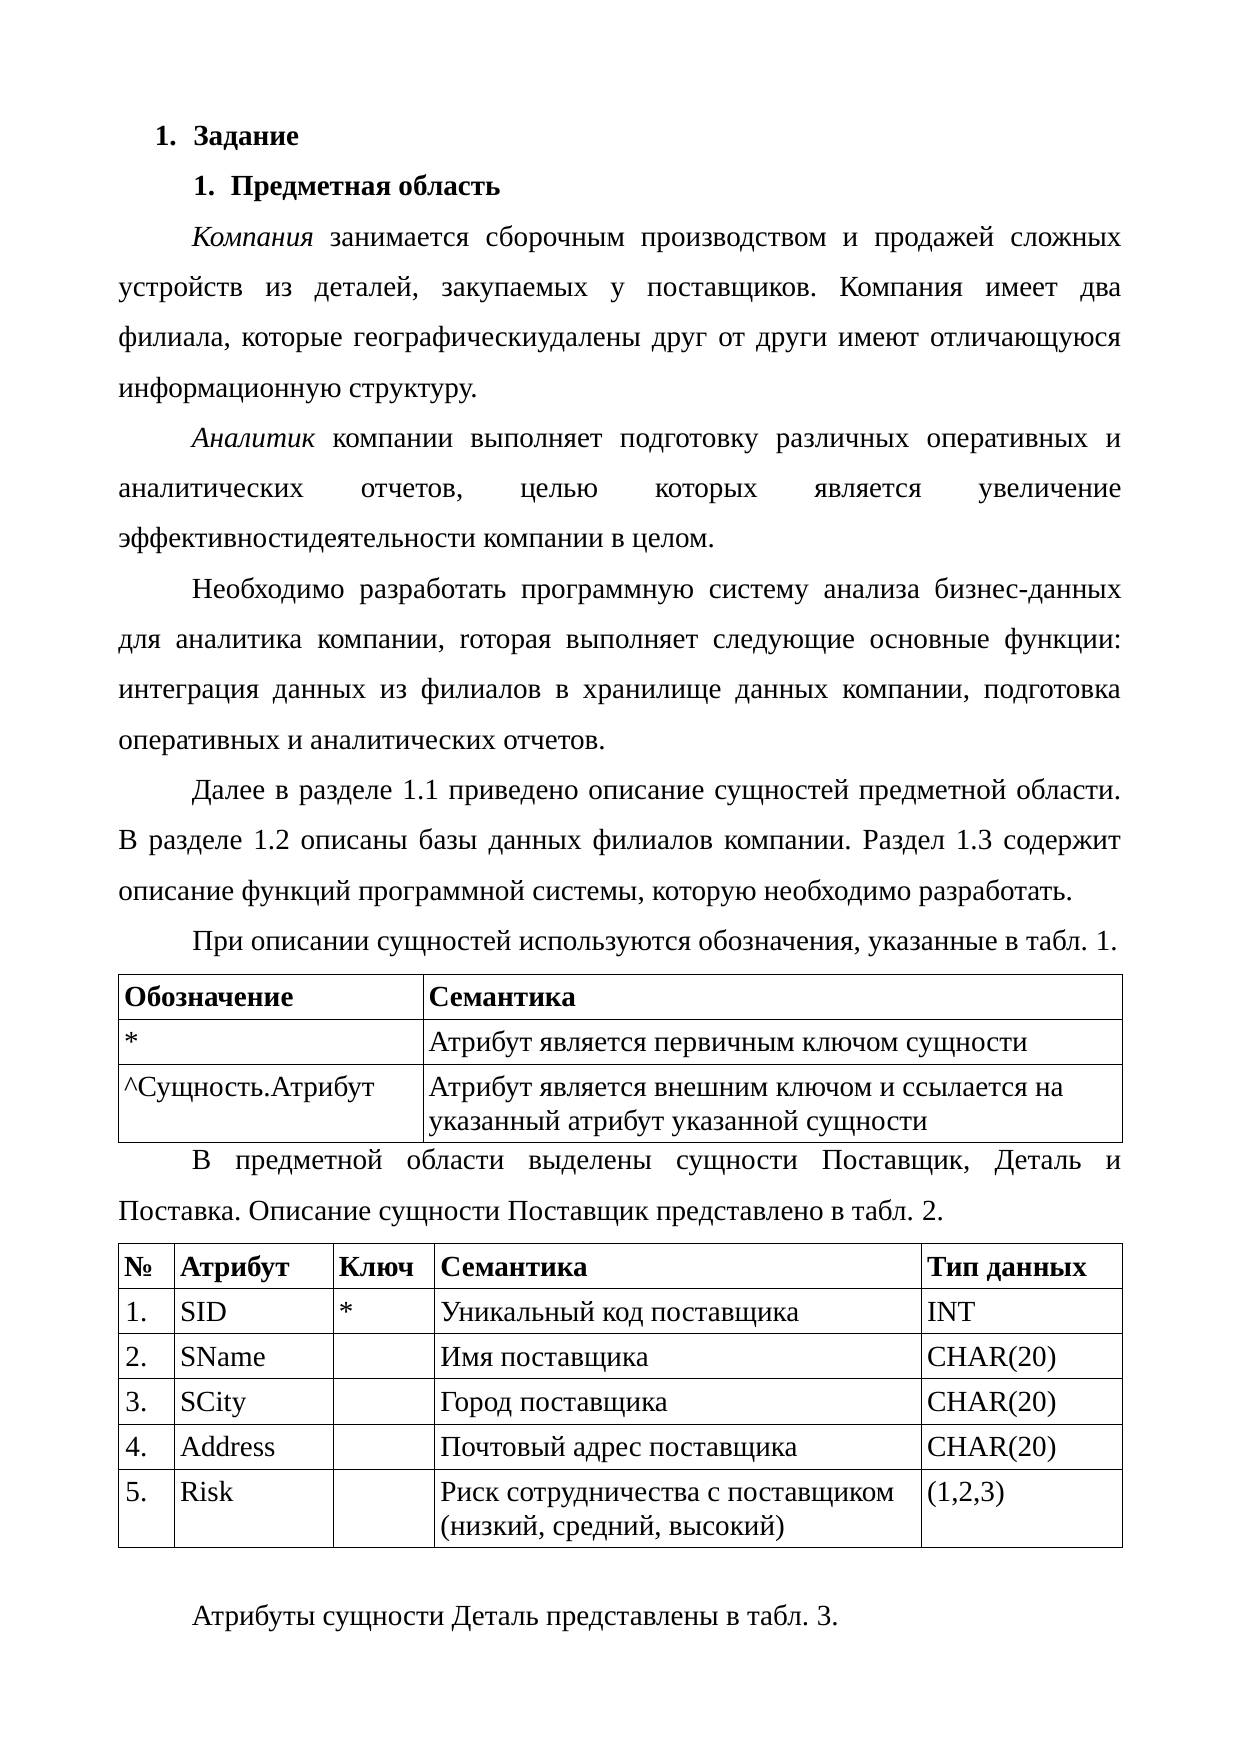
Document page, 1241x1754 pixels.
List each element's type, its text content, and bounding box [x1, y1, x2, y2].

table_cell CHAR(20) [922, 1334, 1122, 1378]
table_cell Address [175, 1425, 333, 1468]
table_cell * [334, 1289, 434, 1333]
table_cell Имя поставщика [435, 1334, 921, 1378]
table_cell Risk [175, 1470, 333, 1547]
table_cell [119, 1379, 174, 1423]
table_cell [119, 1470, 174, 1547]
text Аналитик компании выполняет подготовку различных оперативных и аналитических отчетов, целью которых является увеличение эффективностидеятельности компании в целом. [118, 420, 1122, 554]
table_cell [334, 1379, 434, 1423]
table_cell Уникальный код поставщика [435, 1289, 921, 1333]
table_cell (1,2,3) [922, 1470, 1122, 1547]
text В предметной области выделены сущности Поставщик, Деталь и Поставка. Описание сущности Поставщик представлено в табл. 2. [118, 1143, 1122, 1226]
table_cell Атрибут является внешним ключом и ссылается на указанный атрибут указанной сущности [424, 1065, 1122, 1142]
list Предметная область [193, 168, 1122, 202]
table_cell CHAR(20) [922, 1379, 1122, 1423]
table_cell ^Сущность.Атрибут [119, 1065, 423, 1142]
table_header Семантика [424, 975, 1122, 1018]
text Далее в разделе 1.1 приведено описание сущностей предметной области. В разделе 1.2 описаны базы данных филиалов компании. Раздел 1.3 содержит описание функций программной системы, которую необходимо разработать. [118, 772, 1122, 906]
table_cell [334, 1425, 434, 1468]
table_header № [119, 1244, 174, 1288]
table_cell [119, 1334, 174, 1378]
table_cell [334, 1470, 434, 1547]
table_cell [119, 1289, 174, 1333]
table_cell Атрибут является первичным ключом сущности [424, 1020, 1122, 1064]
table_cell Почтовый адрес поставщика [435, 1425, 921, 1468]
list Задание [154, 118, 1122, 152]
table_cell SName [175, 1334, 333, 1378]
table_cell * [119, 1020, 423, 1064]
table_cell [119, 1425, 174, 1468]
table_cell SCity [175, 1379, 333, 1423]
table_cell Город поставщика [435, 1379, 921, 1423]
text Атрибуты сущности Деталь представлены в табл. 3. [118, 1598, 1122, 1631]
table_cell SID [175, 1289, 333, 1333]
table_cell INT [922, 1289, 1122, 1333]
table_header Семантика [435, 1244, 921, 1288]
table_header Обозначение [119, 975, 423, 1018]
table_header Ключ [334, 1244, 434, 1288]
table_cell Риск сотрудничества с поставщиком (низкий, средний, высокий) [435, 1470, 921, 1547]
table_cell CHAR(20) [922, 1425, 1122, 1468]
table_header Тип данных [922, 1244, 1122, 1288]
text При описании сущностей используются обозначения, указанные в табл. 1. [118, 923, 1122, 957]
table_cell [334, 1334, 434, 1378]
table_header Атрибут [175, 1244, 333, 1288]
text Компания занимается сборочным производством и продажей сложных устройств из деталей, закупаемых у поставщиков. Компания имеет два филиала, которые географическиудалены друг от други имеют отличающуюся информационную структуру. [118, 219, 1122, 403]
text Необходимо разработать программную систему анализа бизнес-данных для аналитика компании, rоторая выполняет следующие основные функции: интеграция данных из филиалов в хранилище данных компании, подготовка оперативных и аналитических отчетов. [118, 571, 1122, 755]
